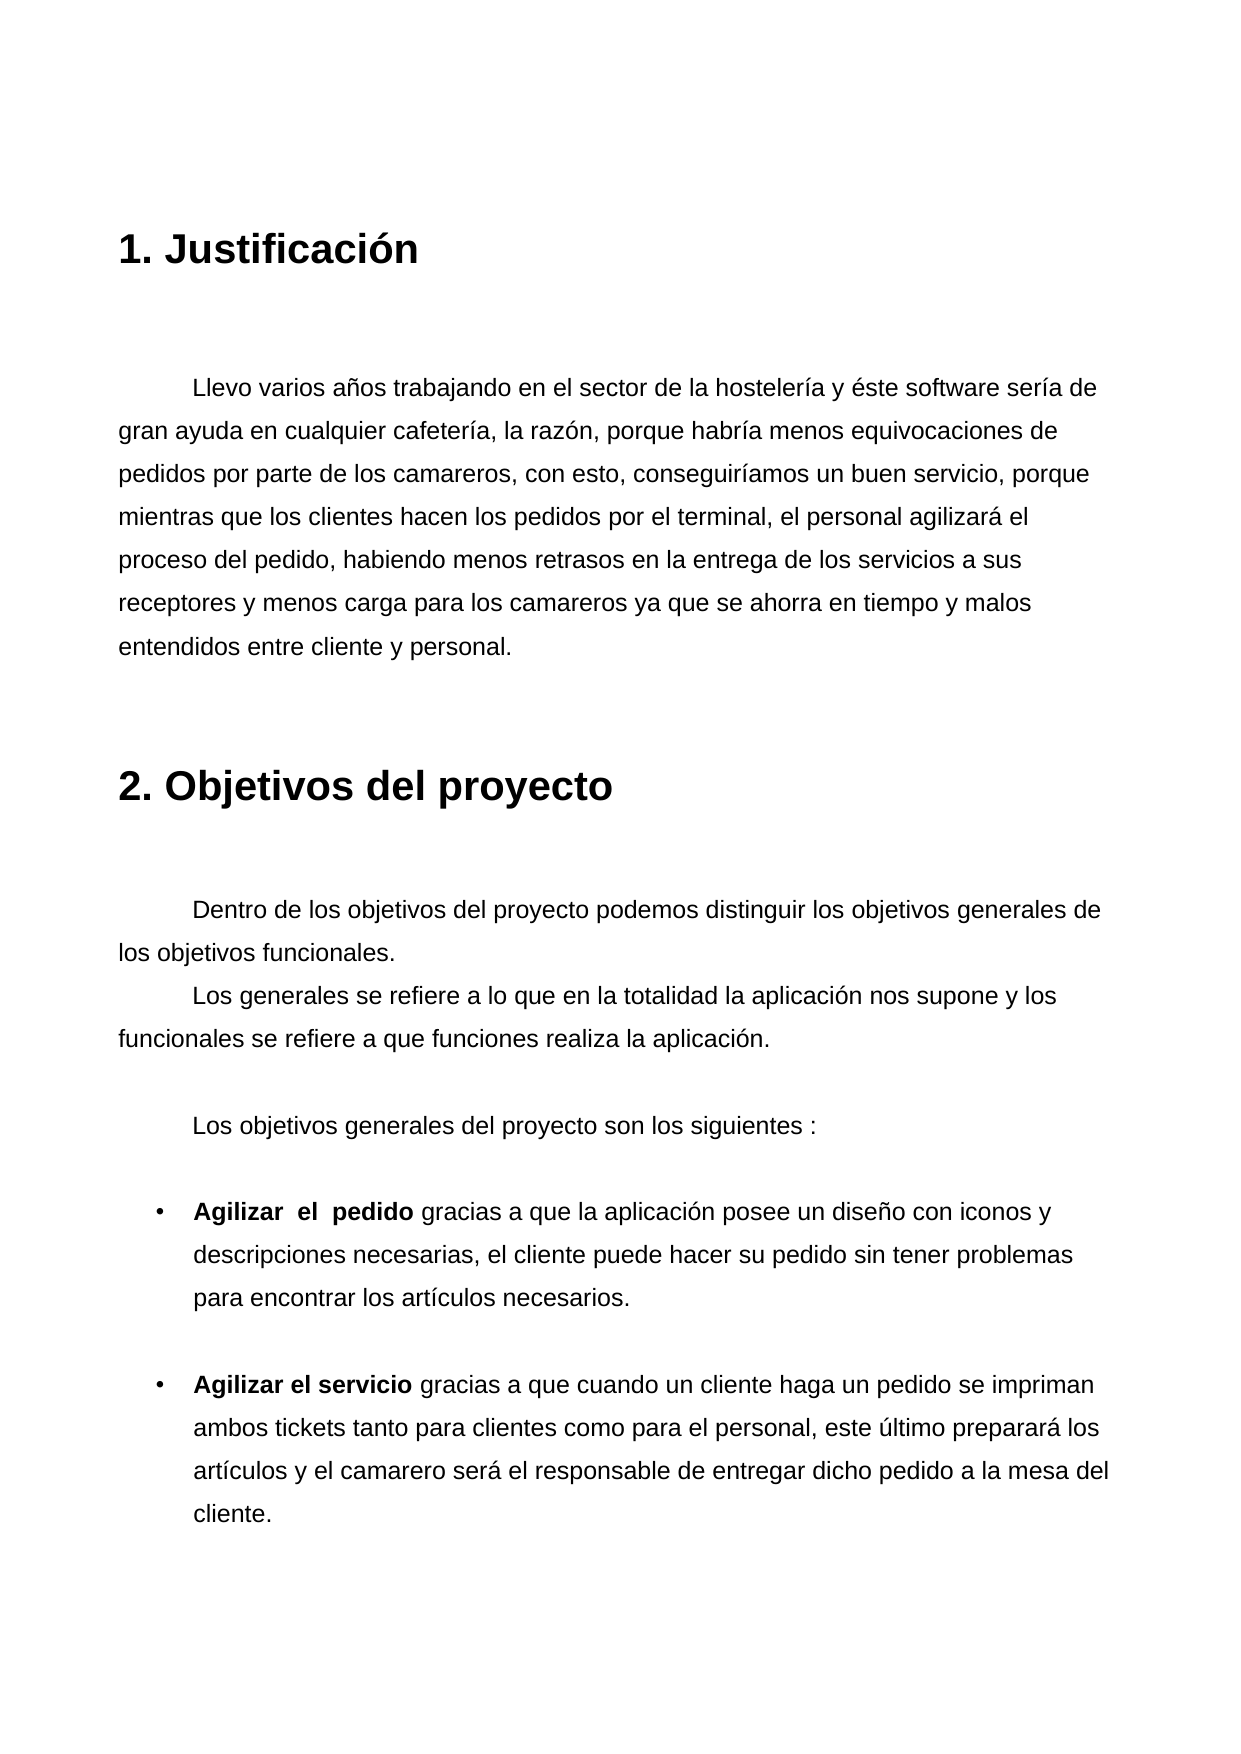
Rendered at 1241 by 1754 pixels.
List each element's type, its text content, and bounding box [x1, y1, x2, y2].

text 1. Justificación [118, 224, 1122, 272]
list Agilizar el pedido gracias a que la aplicación posee un diseño con iconos y descripciones necesarias, el cliente puede hacer su pedido sin tener problemas para encontrar los artículos necesarios. [156, 1197, 1122, 1312]
list Agilizar el servicio gracias a que cuando un cliente haga un pedido se impriman ambos tickets tanto para clientes como para el personal, este último preparará los artículos y el camarero será el responsable de entregar dicho pedido a la mesa del cliente. [156, 1369, 1122, 1528]
text Los objetivos generales del proyecto son los siguientes : [118, 1111, 1122, 1139]
text 2. Objetivos del proyecto [118, 761, 1122, 809]
text Los generales se refiere a lo que en la totalidad la aplicación nos supone y los funcionales se refiere a que funciones realiza la aplicación. [118, 981, 1122, 1053]
text Dentro de los objetivos del proyecto podemos distinguir los objetivos generales de los objetivos funcionales. [118, 895, 1122, 967]
text Llevo varios años trabajando en el sector de la hostelería y éste software sería de gran ayuda en cualquier cafetería, la razón, porque habría menos equivocaciones de pedidos por parte de los camareros, con esto, conseguiríamos un buen servicio, porque mientras que los clientes hacen los pedidos por el terminal, el personal agilizará el proceso del pedido, habiendo menos retrasos en la entrega de los servicios a sus receptores y menos carga para los camareros ya que se ahorra en tiempo y malos entendidos entre cliente y personal. [118, 373, 1122, 660]
